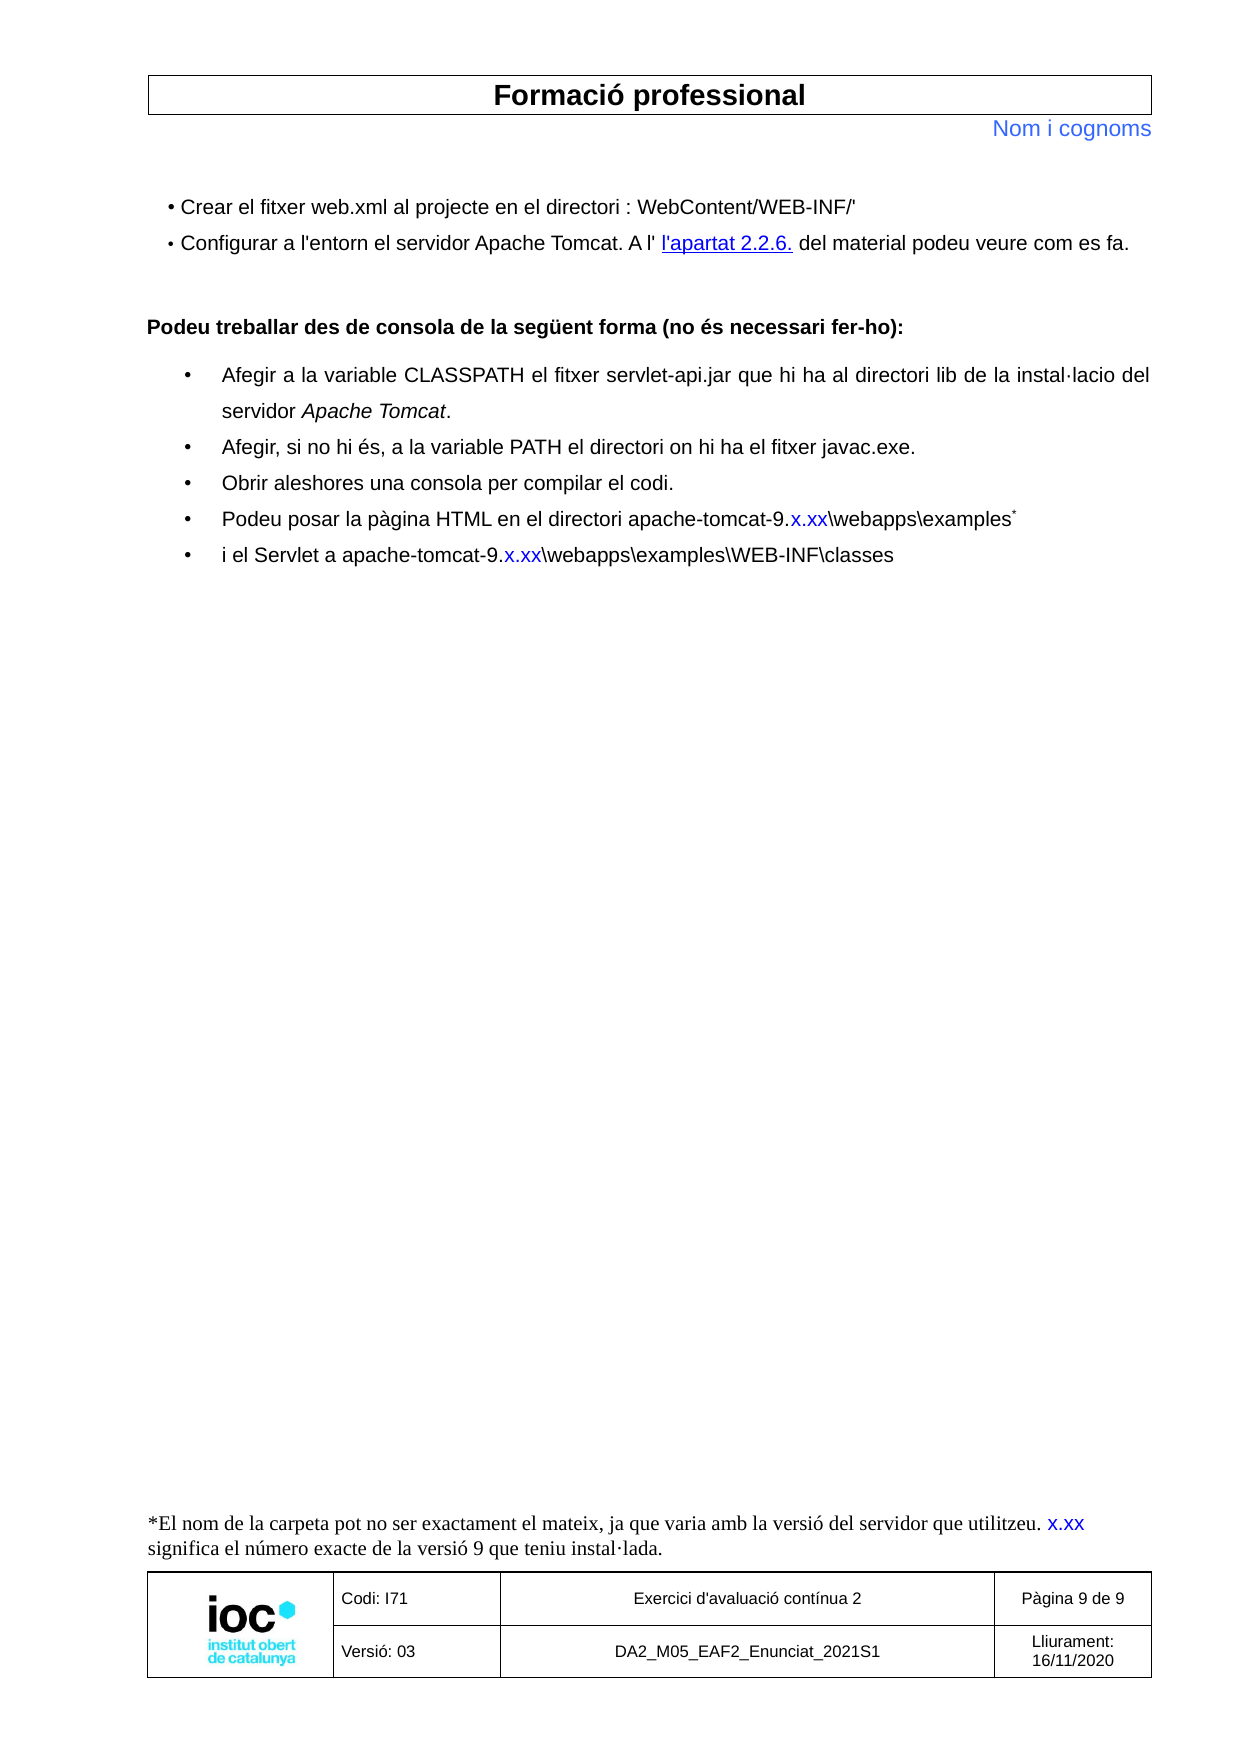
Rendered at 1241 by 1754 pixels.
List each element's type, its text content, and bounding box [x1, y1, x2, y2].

list El nom de la carpeta pot no ser exactament el mateix, ja que varia amb la versió del servidor que utilitzeu. x.xx significa el número exacte de la versió 9 que teniu instal·lada. [148, 1511, 1151, 1559]
list Podeu posar la pàgina HTML en el directori apache-tomcat-9.x.xx\webapps\examples [184, 507, 1151, 531]
list Configurar a l'entorn el servidor Apache Tomcat. A l' l'apartat 2.2.6. del material podeu veure com es fa. [168, 231, 1151, 255]
list i el Servlet a apache-tomcat-9.x.xx\webapps\examples\WEB-INF\classes [184, 543, 1151, 567]
picture [195, 1581, 309, 1677]
list Afegir a la variable CLASSPATH el fitxer servlet-api.jar que hi ha al directori lib de la instal·lacio del servidor Apache Tomcat. [184, 363, 1151, 423]
list Afegir, si no hi és, a la variable PATH el directori on hi ha el fitxer javac.exe. [184, 435, 1151, 459]
list Crear el fitxer web.xml al projecte en el directori : WebContent/WEB-INF/' [168, 195, 1151, 219]
text Podeu treballar des de consola de la següent forma (no és necessari fer-ho): [147, 315, 1151, 339]
list Obrir aleshores una consola per compilar el codi. [184, 471, 1151, 495]
